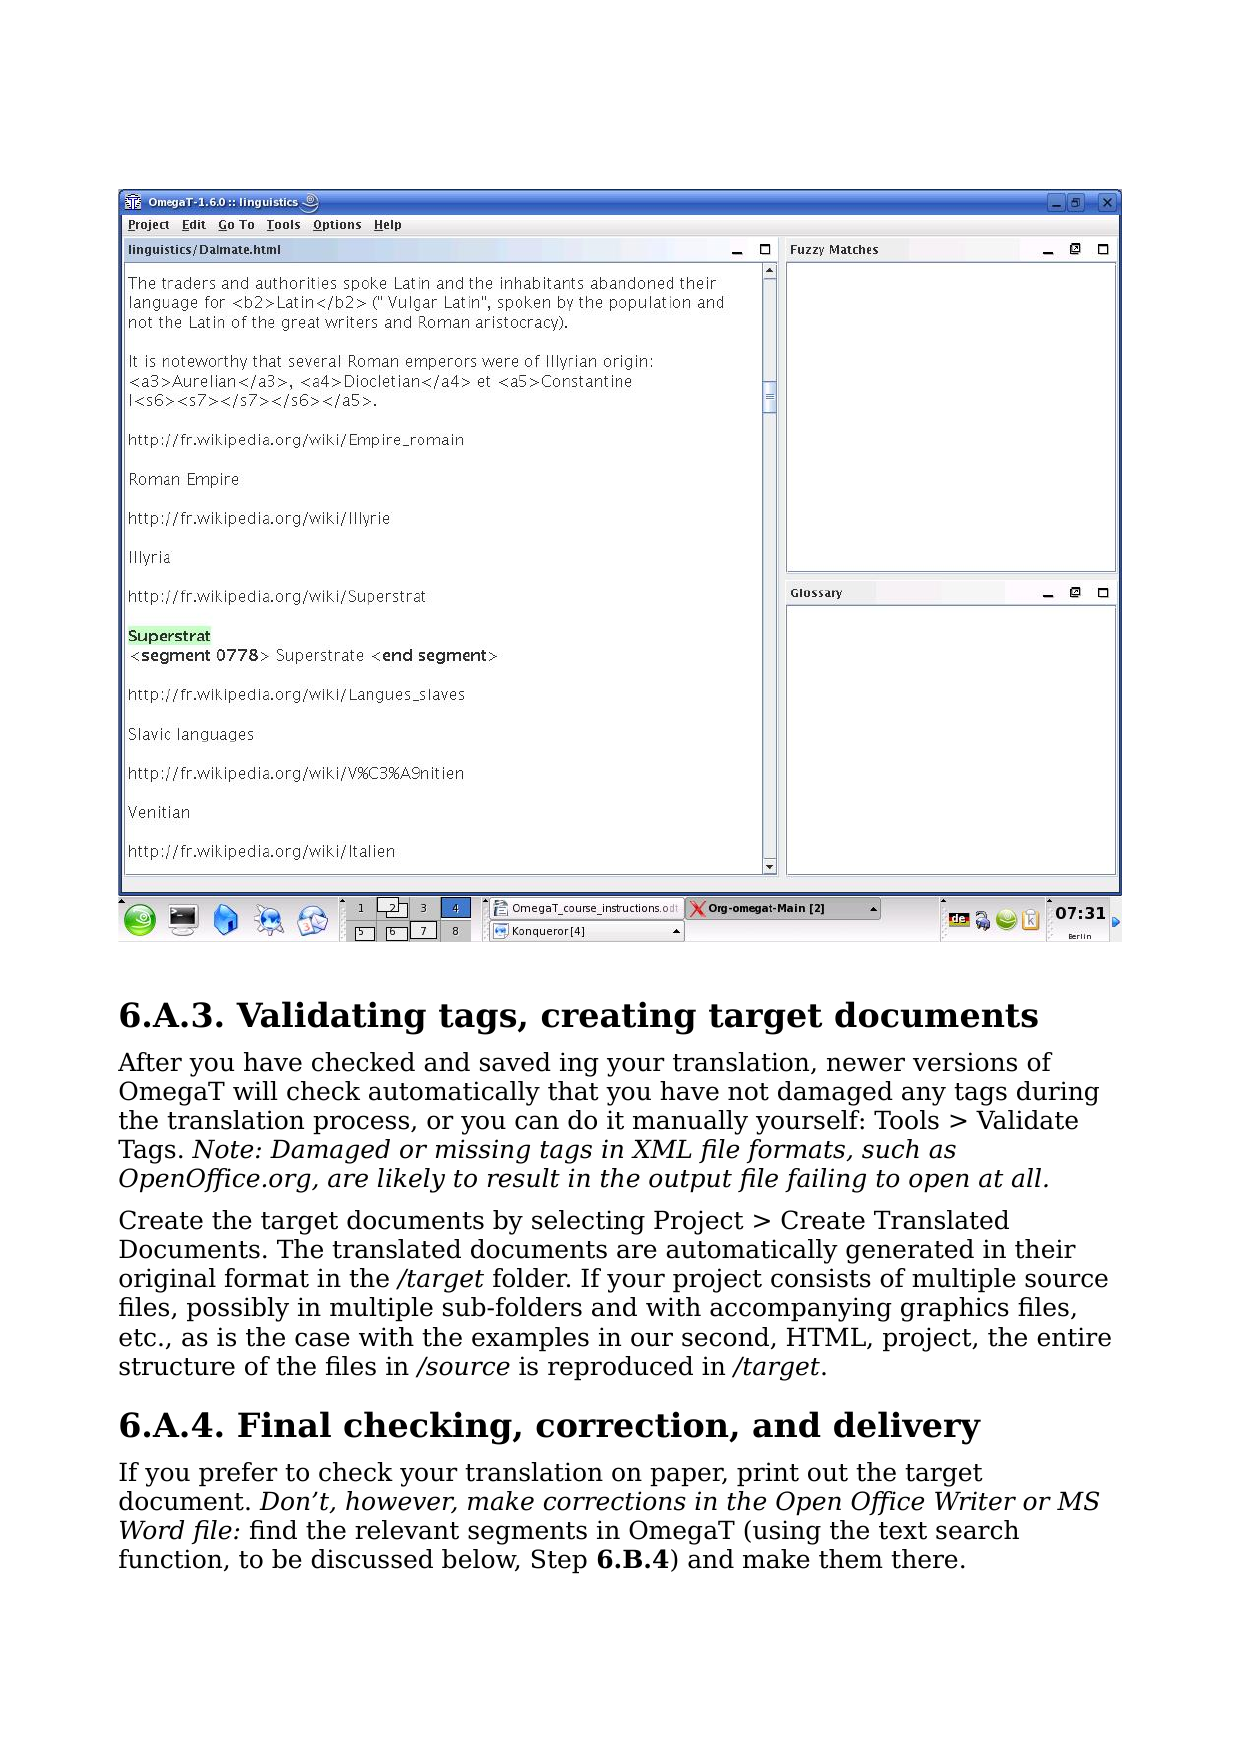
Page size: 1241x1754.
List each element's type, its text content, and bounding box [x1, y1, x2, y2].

picture [118, 189, 1122, 942]
subtitle 6.A.3. Validating tags, creating target documents [118, 996, 1122, 1035]
text After you have checked and saved ing your translation, newer versions of OmegaT will check automatically that you have not damaged any tags during the translation process, or you can do it manually yourself: Tools > Validate Tags. Note: Damaged or missing tags in XML file formats, such as OpenOffice.org, are likely to result in the output file failing to open at all. [118, 1048, 1122, 1194]
subtitle 6.A.4. Final checking, correction, and delivery [118, 1406, 1122, 1445]
text Create the target documents by selecting Project > Create Translated Documents. The translated documents are automatically generated in their original format in the /target folder. If your project consists of multiple source files, possibly in multiple sub-folders and with accompanying graphics files, etc., as is the case with the examples in our second, HTML, project, the entire structure of the files in /source is reproduced in /target. [118, 1206, 1122, 1381]
text If you prefer to check your translation on paper, print out the target document. Don’t, however, make corrections in the Open Office Writer or MS Word file: find the relevant segments in OmegaT (using the text search function, to be discussed below, Step 6.B.4) and make them there. [118, 1458, 1122, 1575]
